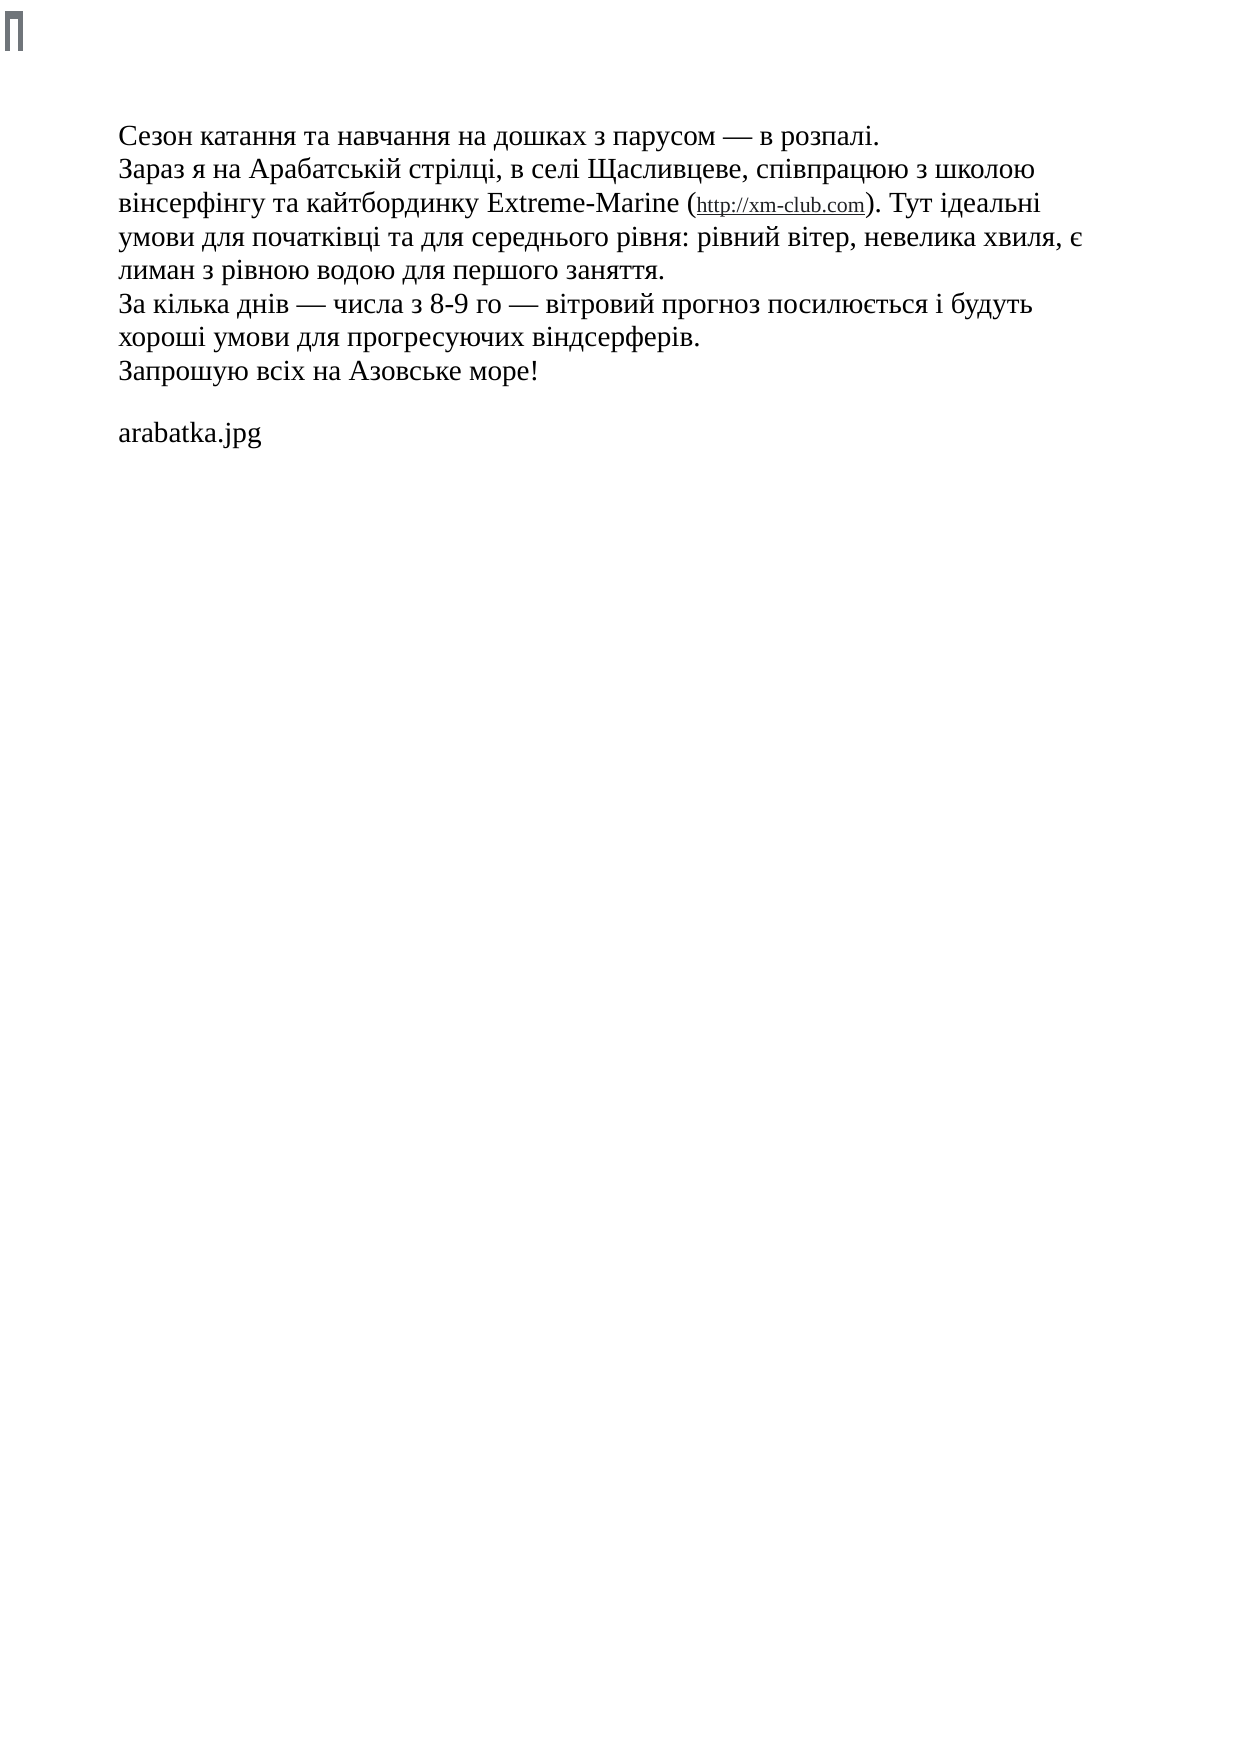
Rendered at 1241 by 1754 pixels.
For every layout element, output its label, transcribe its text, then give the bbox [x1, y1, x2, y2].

text Запрошую всіх на Азовське море! [118, 353, 1122, 386]
text arabatka.jpg [118, 415, 1122, 449]
text За кілька днів — числа з 8-9 го — вітровий прогноз посилюється і будуть хороші умови для прогресуючих віндсерферів. [118, 286, 1122, 353]
text Сезон катання та навчання на дошках з парусом — в розпалі. [118, 118, 1122, 152]
text Зараз я на Арабатській стрілці, в селі Щасливцеве, співпрацюю з школою вінсерфінгу та кайтбординку Extreme-Marine (http://xm-club.com). Тут ідеальні умови для початківці та для середнього рівня: рівний вітер, невелика хвиля, є лиман з рівною водою для першого заняття. [118, 152, 1122, 286]
